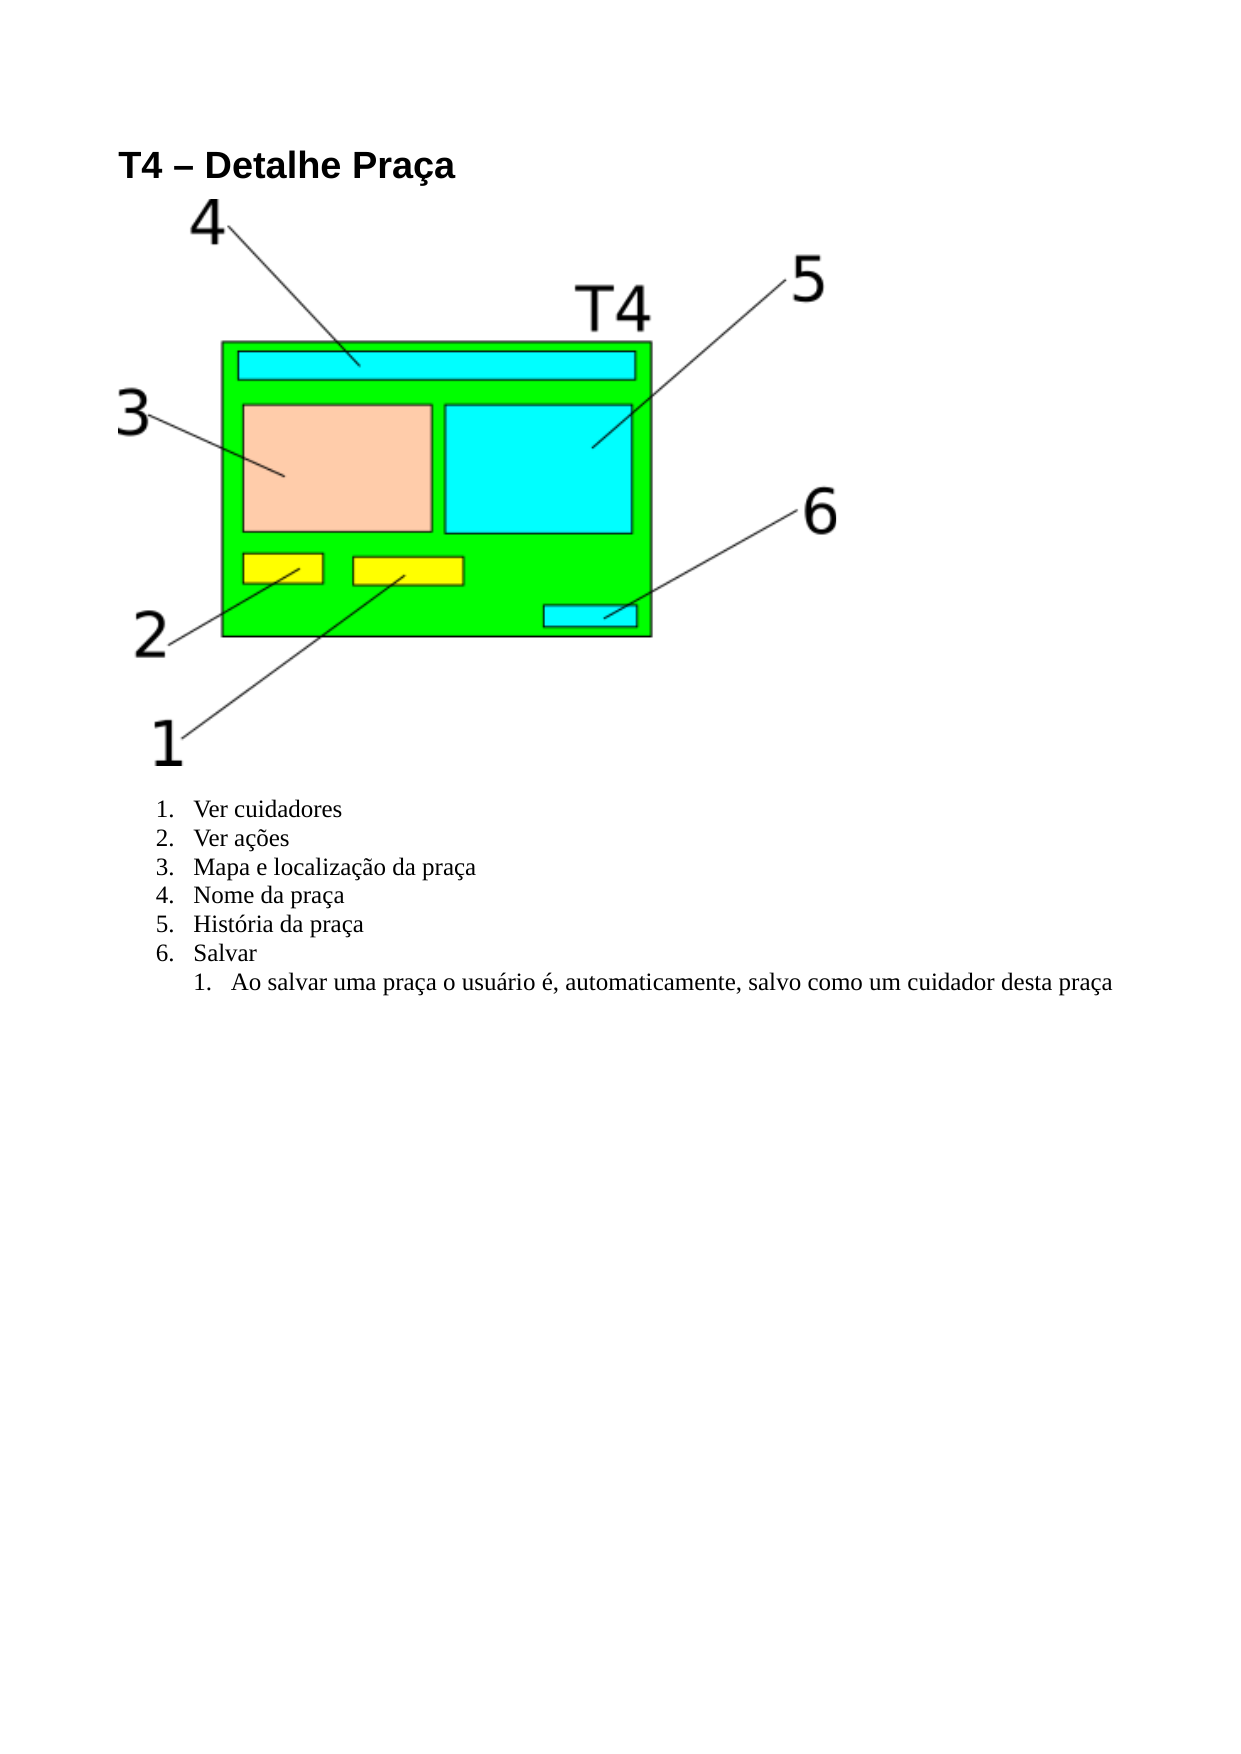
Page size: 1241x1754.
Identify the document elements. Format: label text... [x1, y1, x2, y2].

list Mapa e localização da praça [156, 852, 1122, 881]
list Ver cuidadores [156, 794, 1122, 823]
subtitle T4 – Detalhe Praça [118, 143, 1122, 187]
list Nome da praça [156, 881, 1122, 909]
picture [118, 199, 837, 766]
list Ao salvar uma praça o usuário é, automaticamente, salvo como um cuidador desta praça [193, 967, 1122, 996]
list História da praça [156, 909, 1122, 938]
list Ver ações [156, 823, 1122, 852]
list Salvar [156, 938, 1122, 967]
